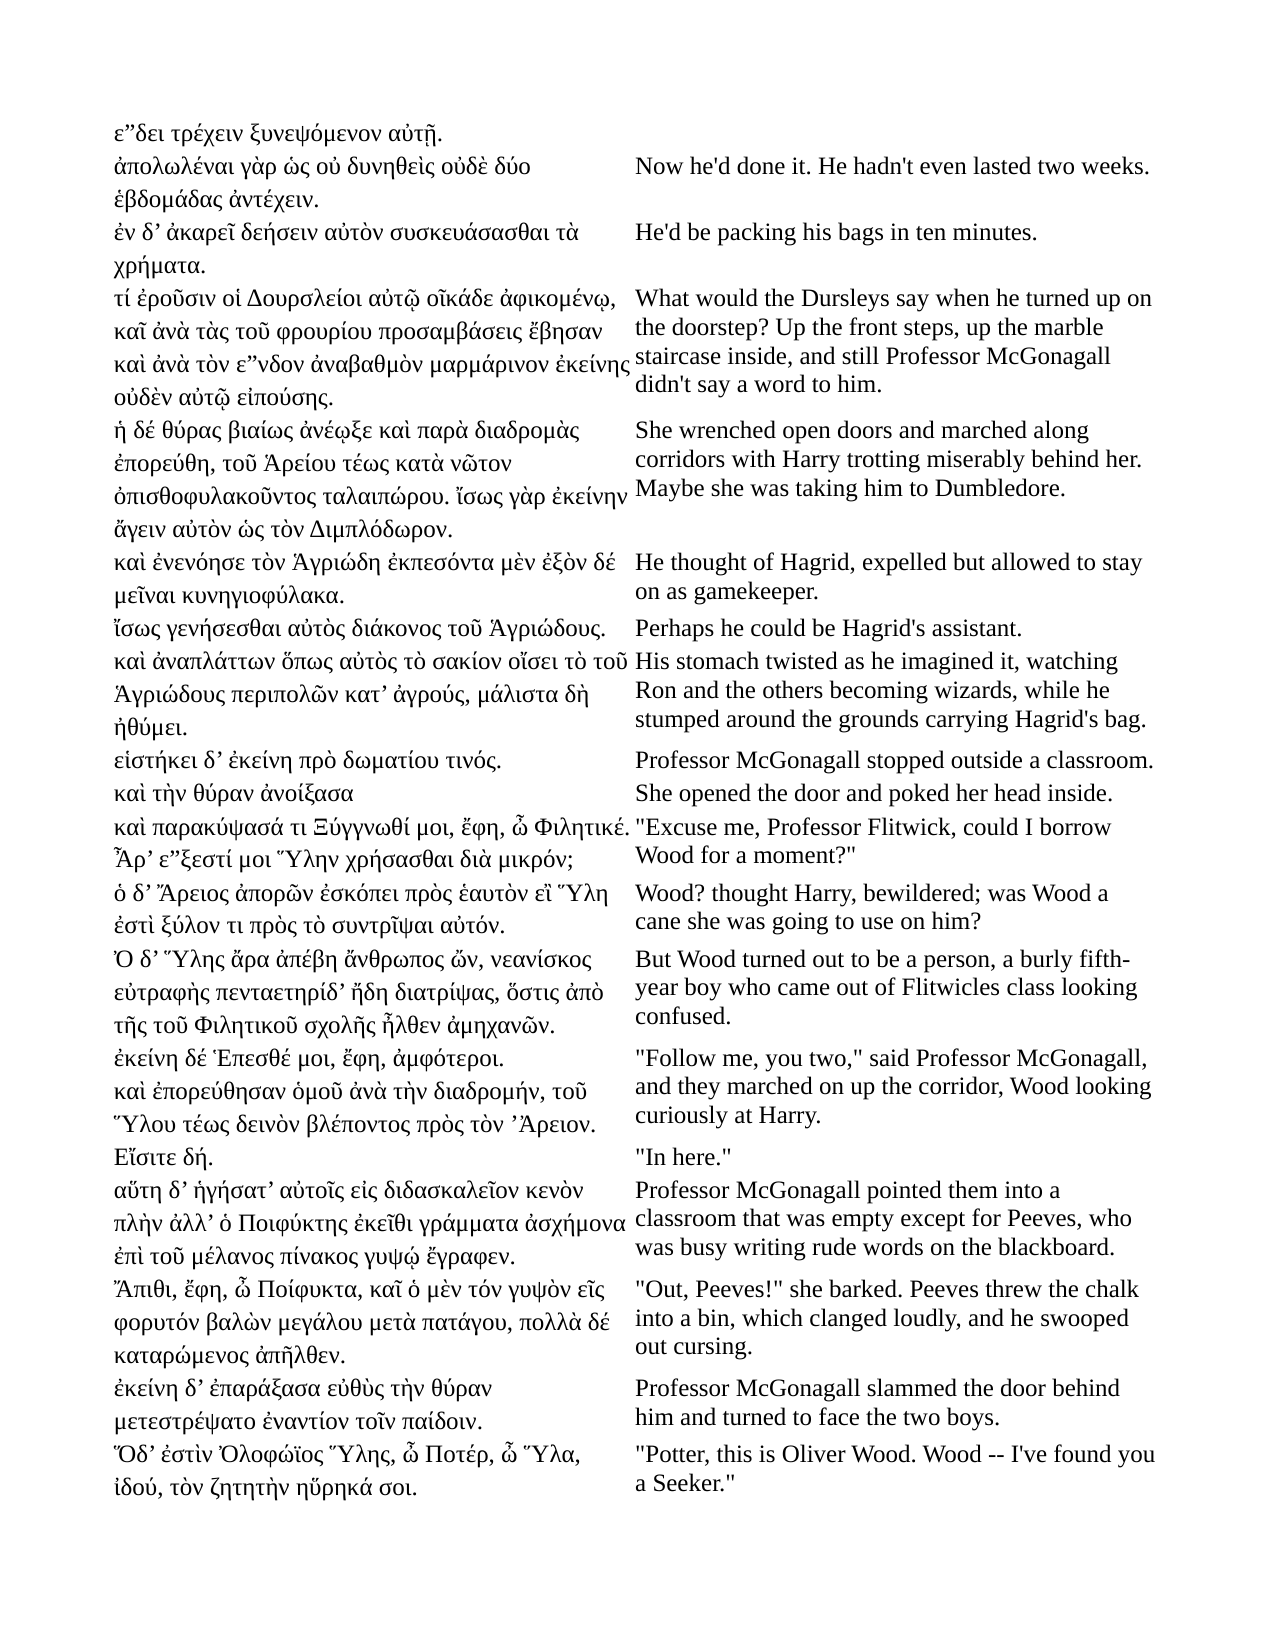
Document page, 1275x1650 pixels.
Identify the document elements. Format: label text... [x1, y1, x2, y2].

table_cell αὕτη δ’ ἡγήσατ’ αὐτοῖς εἰς διδασκαλεῖον κενὸν πλὴν ἀλλ’ ὁ Ποιφύκτης ἐκεῖθι γράμματα ἀσχήμονα ἐπὶ τοῦ μέλανος πίνακος γυψῴ ἔγραφεν. [114, 1175, 635, 1274]
table_cell He'd be packing his bags in ten minutes. [635, 217, 1157, 283]
table_cell καὶ τὴν θύραν ἀνοίξασα [114, 779, 635, 812]
table_cell Professor McGonagall stopped outside a classroom. [635, 746, 1157, 778]
table_cell He thought of Hagrid, expelled but allowed to stay on as gamekeeper. [635, 548, 1157, 613]
table_cell Wood? thought Harry, bewildered; was Wood a cane she was going to use on him? [635, 878, 1157, 944]
table_cell Ὀ δ’ Ὕλης ἄρα ἀπέβη ἄνθρωπος ὤν, νεανίσκος εὐτραφὴς πενταετηρίδ’ ἤδη διατρίψας, ὅστις ἀπὸ τῆς τοῦ Φιλητικοῦ σχολῆς ἦλθεν ἀμηχανῶν. [114, 944, 635, 1043]
table_cell Professor McGonagall slammed the door behind him and turned to face the two boys. [635, 1373, 1157, 1439]
table_cell His stomach twisted as he imagined it, watching Ron and the others becoming wizards, while he stumped around the grounds carrying Hagrid's bag. [635, 646, 1157, 746]
table_cell ἐν δ’ ἀκαρεῖ δεήσειν αὐτὸν συσκευάσασθαι τὰ χρήματα. [114, 217, 635, 283]
table_cell ἐκείνη δ’ ἐπαράξασα εὐθὺς τὴν θύραν μετεστρέψατο ἐναντίον τοῖν παίδοιν. [114, 1373, 635, 1439]
table_cell "Potter, this is Oliver Wood. Wood -- I've found you a Seeker." [635, 1439, 1157, 1505]
table_cell She wrenched open doors and marched along corridors with Harry trotting miserably behind her. Maybe she was taking him to Dumbledore. [635, 415, 1157, 547]
table_cell τί ἐροῦσιν οἱ Δουρσλείοι αὐτῷ οῖκάδε ἀφικομένῳ, καῖ ἀνὰ τὰς τοῦ φρουρίου προσαμβάσεις ἔβησαν καὶ ἀνὰ τὸν ε”νδον ἀναβαθμὸν μαρμάρινον ἐκείνης οὐδὲν αὐτῷ εἰπούσης. [114, 283, 635, 415]
table_cell Now he'd done it. He hadn't even lasted two weeks. [635, 151, 1157, 217]
table_cell εἱστήκει δ’ ἐκείνη πρὸ δωματίου τινός. [114, 746, 635, 778]
table_cell What would the Dursleys say when he turned up on the doorstep? Up the front steps, up the marble staircase inside, and still Professor McGonagall didn't say a word to him. [635, 283, 1157, 415]
table_cell "In here." [635, 1142, 1157, 1175]
table_cell ἀπολωλέναι γὰρ ὡς οὐ δυνηθεὶς οὐδὲ δύο ἑβδομάδας ἀντέχειν. [114, 151, 635, 217]
table_cell ἐκείνη δέ Ἑπεσθέ μοι, ἔφη, ἀμφότεροι. καὶ ἐπορεύθησαν ὁμοῦ ἀνὰ τὴν διαδρομήν, τοῦ Ὕλου τέως δεινὸν βλέποντος πρὸς τὸν ’Ἀρειον. [114, 1043, 635, 1142]
table_cell Perhaps he could be Hagrid's assistant. [635, 614, 1157, 646]
table_cell [635, 118, 1157, 151]
table_cell Professor McGonagall pointed them into a classroom that was empty except for Peeves, who was busy writing rude words on the blackboard. [635, 1175, 1157, 1274]
table_cell But Wood turned out to be a person, a burly fifth-year boy who came out of Flitwicles class looking confused. [635, 944, 1157, 1043]
table_cell Ἄπιθι, ἔφη, ὦ Ποίφυκτα, καῖ ὁ μὲν τόν γυψὸν εῖς φορυτόν βαλὼν μεγάλου μετὰ πατάγου, πολλὰ δέ καταρώμενος ἀπῆλθεν. [114, 1274, 635, 1373]
table_cell Ὅδ’ ἐστὶν Ὀλοφώϊος Ὕλης, ὦ Ποτέρ, ὦ Ὕλα, ἰδού, τὸν ζητητὴν ηὕρηκά σοι. [114, 1439, 635, 1505]
table_cell καὶ ἐνενόησε τὸν Ἁγριώδη ἐκπεσόντα μὲν ἐξὸν δέ μεῖναι κυνηγιοφύλακα. [114, 548, 635, 613]
table_cell ὁ δ’ Ἄρειος ἀπορῶν ἐσκόπει πρὸς ἑαυτὸν εἲ Ὕλη ἐστὶ ξύλον τι πρὸς τὸ συντρῖψαι αὐτόν. [114, 878, 635, 944]
table_cell ἴσως γενήσεσθαι αὐτὸς διάκονος τοῦ Ἁγριώδους. [114, 614, 635, 646]
table_cell "Excuse me, Professor Flitwick, could I borrow Wood for a moment?" [635, 812, 1157, 878]
table_cell καὶ παρακύψασά τι Ξύγγνωθί μοι, ἔφη, ὦ Φιλητικέ. Ἆρ’ ε”ξεστί μοι Ὕλην χρήσασθαι διὰ μικρόν; [114, 812, 635, 878]
table_cell Εἴσιτε δή. [114, 1142, 635, 1175]
table_cell ἡ δέ θύρας βιαίως ἀνέῳξε καὶ παρὰ διαδρομὰς ἐπορεύθη, τοῦ Ἁρείου τέως κατὰ νῶτον ὀπισθοφυλακοῦντος ταλαιπώρου. ἴσως γὰρ ἐκείνην ἄγειν αὐτὸν ὡς τὸν Διμπλόδωρον. [114, 415, 635, 547]
table_cell She opened the door and poked her head inside. [635, 779, 1157, 812]
table_cell "Out, Peeves!" she barked. Peeves threw the chalk into a bin, which clanged loudly, and he swooped out cursing. [635, 1274, 1157, 1373]
table_cell "Follow me, you two," said Professor McGonagall, and they marched on up the corridor, Wood looking curiously at Harry. [635, 1043, 1157, 1142]
table_cell ε”δει τρέχειν ξυνεψόμενον αὐτῇ. [114, 118, 635, 151]
table_cell καὶ ἀναπλάττων ὅπως αὐτὸς τὸ σακίον οἴσει τὸ τοῦ Ἁγριώδους περιπολῶν κατ’ ἀγρούς, μάλιστα δὴ ἠθύμει. [114, 646, 635, 746]
